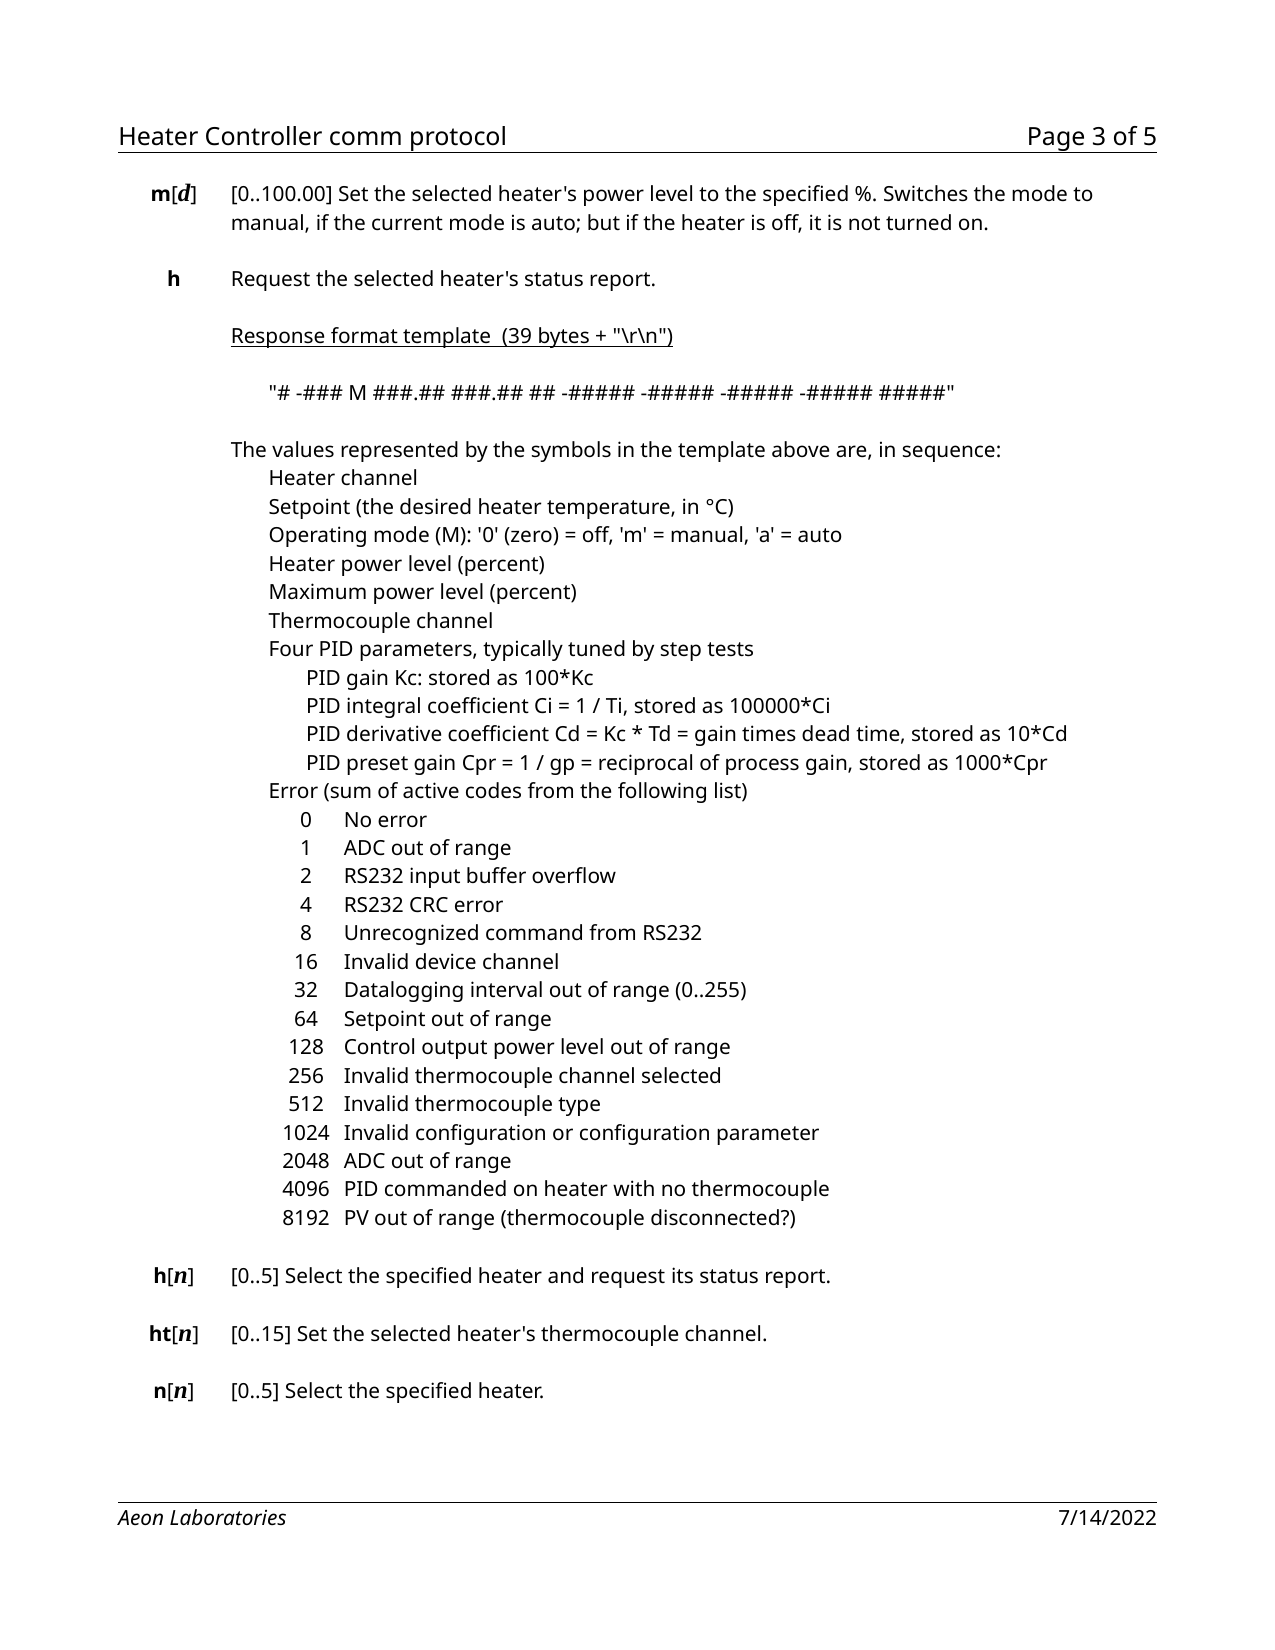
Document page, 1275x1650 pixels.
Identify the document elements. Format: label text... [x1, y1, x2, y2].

text 512 Invalid thermocouple type [118, 1089, 1157, 1118]
text Maximum power level (percent) [118, 577, 1157, 606]
text h[n] [0..5] Select the specified heater and request its status report. [118, 1260, 1157, 1289]
text Setpoint (the desired heater temperature, in °C) [118, 492, 1157, 520]
text m[d] [0..100.00] Set the selected heater's power level to the specified %. Switches the mode to manual, if the current mode is auto; but if the heater is off, it is not turned on. [118, 178, 1157, 236]
text 2048 ADC out of range [118, 1146, 1157, 1174]
text 4 RS232 CRC error [118, 890, 1157, 918]
text 256 Invalid thermocouple channel selected [118, 1061, 1157, 1089]
text Operating mode (M): '0' (zero) = off, 'm' = manual, 'a' = auto [118, 520, 1157, 549]
text 2 RS232 input buffer overflow [118, 862, 1157, 890]
text 1024 Invalid configuration or configuration parameter [118, 1118, 1157, 1146]
text 0 No error [118, 805, 1157, 833]
text 32 Datalogging interval out of range (0..255) [118, 975, 1157, 1004]
text 4096 PID commanded on heater with no thermocouple [118, 1174, 1157, 1203]
text Error (sum of active codes from the following list) [118, 776, 1157, 805]
text 64 Setpoint out of range [118, 1004, 1157, 1032]
text PID derivative coefficient Cd = Kc * Td = gain times dead time, stored as 10*Cd [118, 719, 1157, 748]
text 8 Unrecognized command from RS232 [118, 918, 1157, 947]
text PID integral coefficient Ci = 1 / Ti, stored as 100000*Ci [118, 691, 1157, 719]
text PID preset gain Cpr = 1 / gp = reciprocal of process gain, stored as 1000*Cpr [118, 748, 1157, 776]
text n[n] [0..5] Select the specified heater. [118, 1376, 1157, 1405]
text 128 Control output power level out of range [118, 1032, 1157, 1061]
text 8192 PV out of range (thermocouple disconnected?) [118, 1203, 1157, 1231]
text "# -### M ###.## ###.## ## -##### -##### -##### -##### #####" [118, 378, 1157, 407]
text 1 ADC out of range [118, 833, 1157, 862]
text Heater channel [118, 463, 1157, 492]
text ht[n] [0..15] Set the selected heater's thermocouple channel. [118, 1318, 1157, 1347]
text Response format template (39 bytes + "\r\n") [118, 321, 1157, 350]
text Thermocouple channel [118, 606, 1157, 634]
text PID gain Kc: stored as 100*Kc [118, 663, 1157, 691]
text Four PID parameters, typically tuned by step tests [118, 634, 1157, 663]
text Heater power level (percent) [118, 549, 1157, 577]
text h Request the selected heater's status report. [118, 264, 1157, 293]
text 16 Invalid device channel [118, 947, 1157, 975]
text The values represented by the symbols in the template above are, in sequence: [118, 435, 1157, 463]
